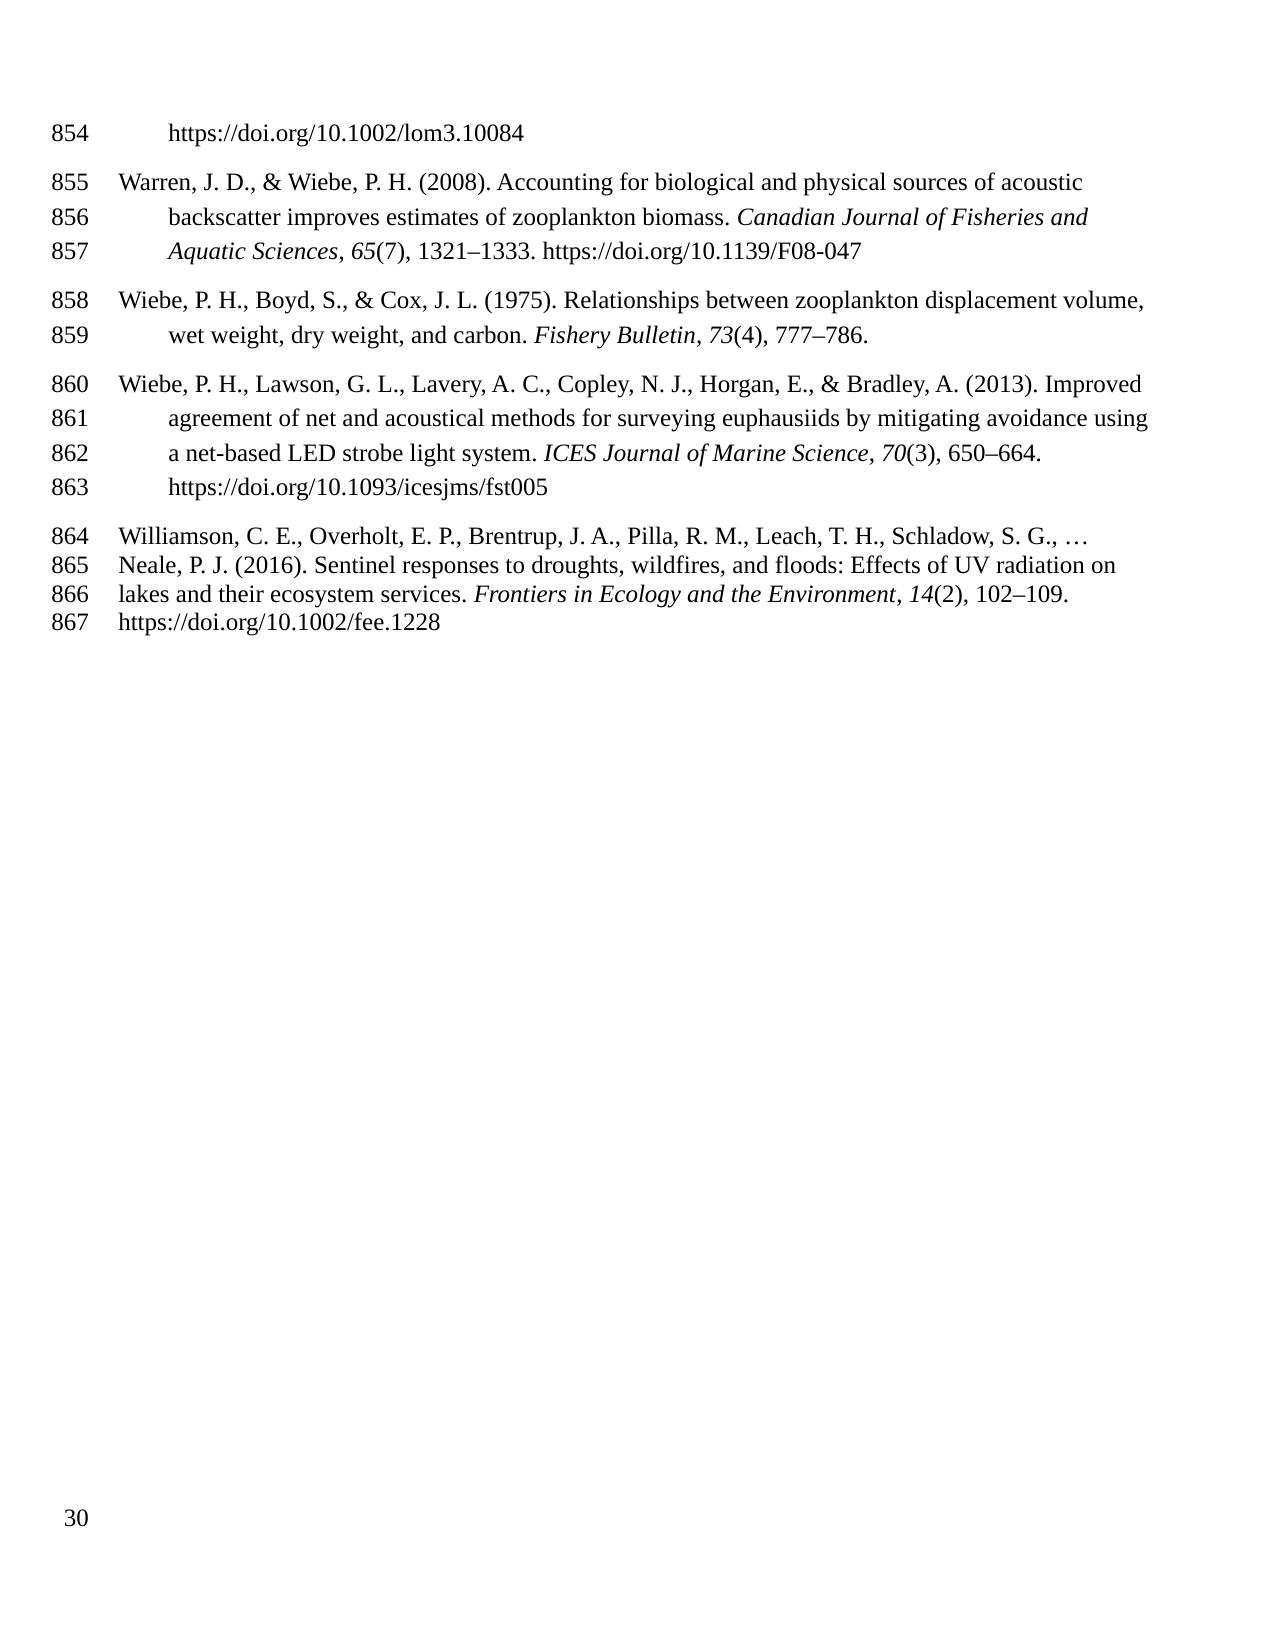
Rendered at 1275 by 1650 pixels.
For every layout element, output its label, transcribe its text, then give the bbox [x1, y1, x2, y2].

text Warren, J. D., & Wiebe, P. H. (2008). Accounting for biological and physical sources of acoustic backscatter improves estimates of zooplankton biomass. Canadian Journal of Fisheries and Aquatic Sciences, 65(7), 1321–1333. https://doi.org/10.1139/F08-047 [118, 167, 1157, 265]
text Williamson, C. E., Overholt, E. P., Brentrup, J. A., Pilla, R. M., Leach, T. H., Schladow, S. G., … Neale, P. J. (2016). Sentinel responses to droughts, wildfires, and floods: Effects of UV radiation on lakes and their ecosystem services. Frontiers in Ecology and the Environment, 14(2), 102–109. https://doi.org/10.1002/fee.1228 [118, 521, 1157, 636]
text Wiebe, P. H., Boyd, S., & Cox, J. L. (1975). Relationships between zooplankton displacement volume, wet weight, dry weight, and carbon. Fishery Bulletin, 73(4), 777–786. [118, 285, 1157, 348]
text Wiebe, P. H., Lawson, G. L., Lavery, A. C., Copley, N. J., Horgan, E., & Bradley, A. (2013). Improved agreement of net and acoustical methods for surveying euphausiids by mitigating avoidance using a net-based LED strobe light system. ICES Journal of Marine Science, 70(3), 650–664. https://doi.org/10.1093/icesjms/fst005 [118, 369, 1157, 501]
text https://doi.org/10.1002/lom3.10084 [118, 118, 1157, 147]
